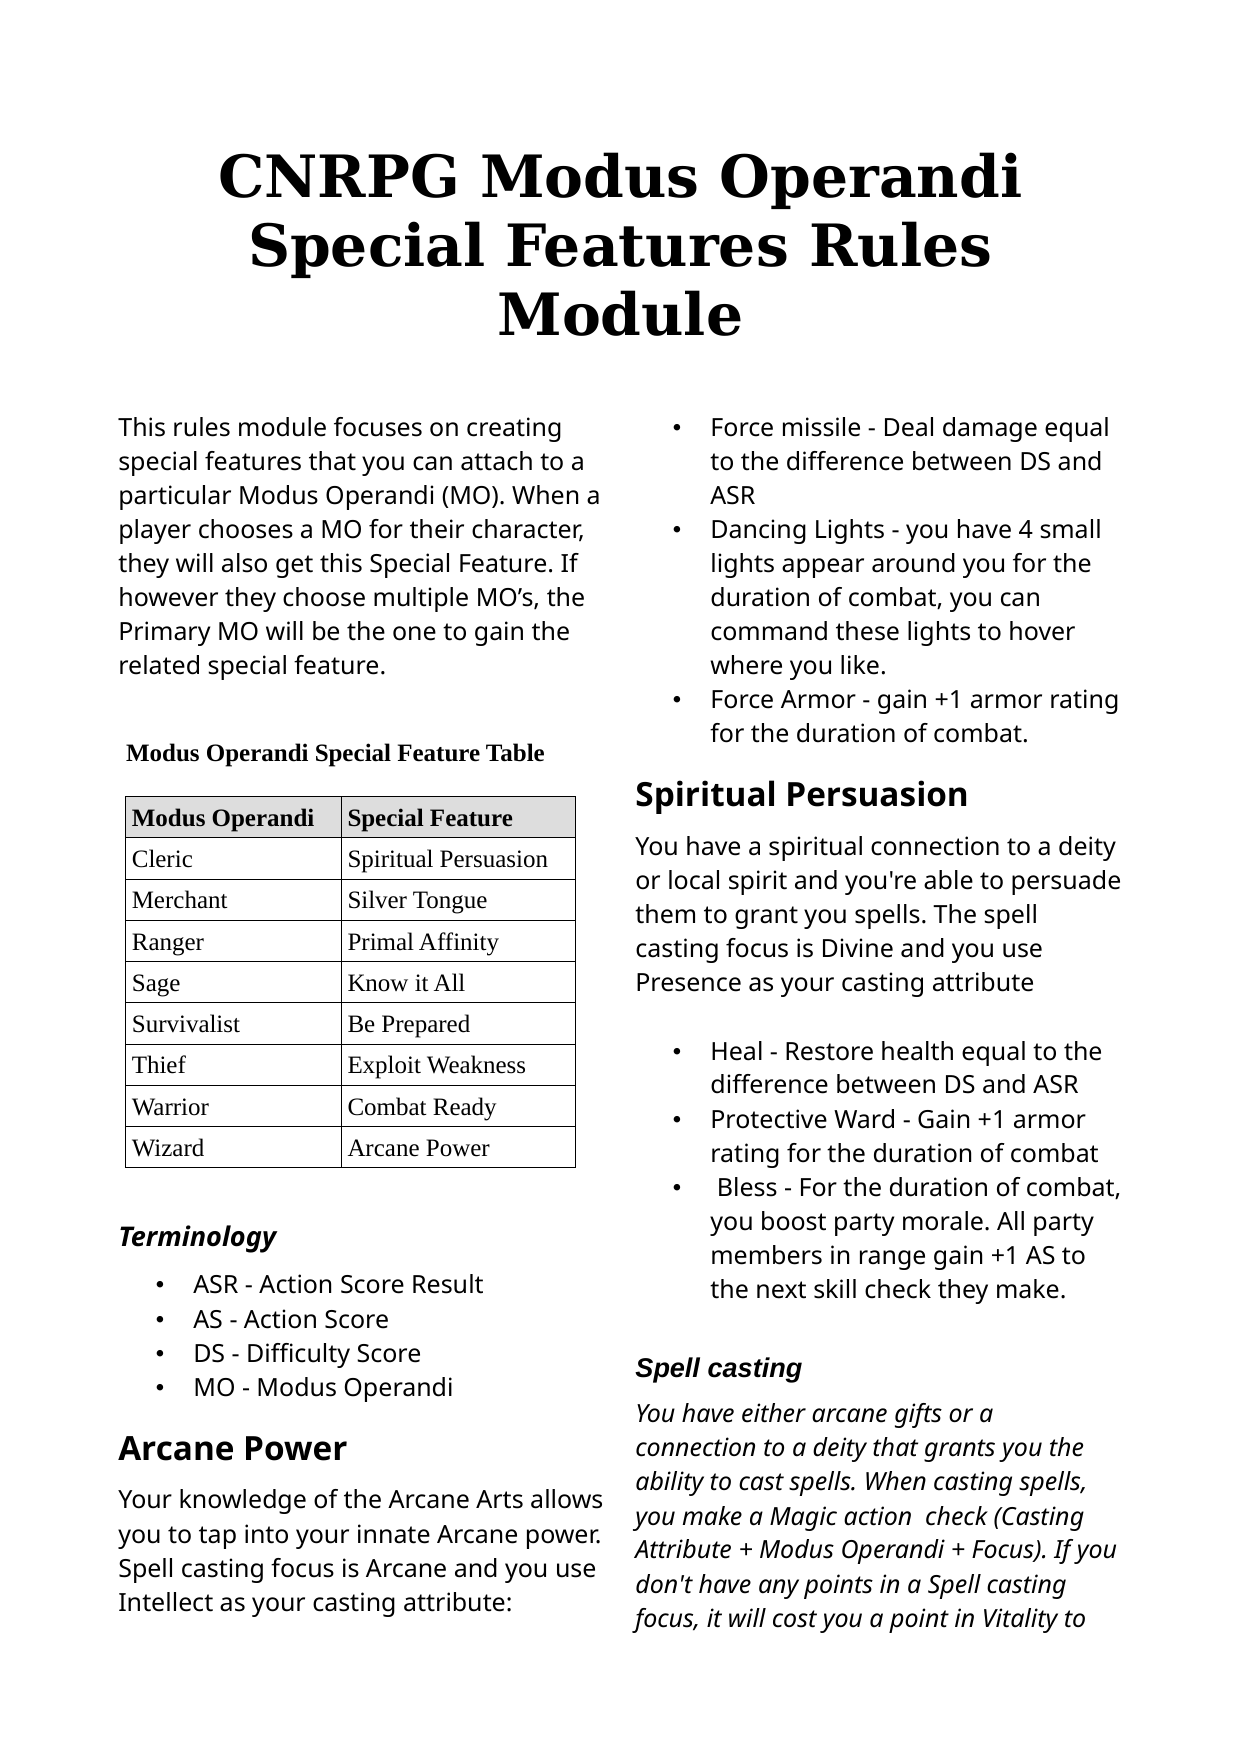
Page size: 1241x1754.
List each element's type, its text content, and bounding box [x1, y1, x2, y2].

table_cell Sage [126, 962, 341, 1002]
list AS - Action Score [156, 1301, 605, 1335]
table_cell Ranger [126, 921, 341, 961]
text Modus Operandi Special Feature Table [126, 738, 596, 767]
list ASR - Action Score Result [156, 1267, 605, 1301]
table_cell Exploit Weakness [342, 1045, 575, 1085]
table_cell Arcane Power [342, 1127, 575, 1167]
table_cell Survivalist [126, 1003, 341, 1043]
table_cell Spiritual Persuasion [342, 838, 575, 878]
list Dancing Lights - you have 4 small lights appear around you for the duration of combat, you can command these lights to hover where you like. [673, 512, 1122, 682]
list Force Armor - gain +1 armor rating for the duration of combat. [673, 682, 1122, 750]
title CNRPG Modus Operandi Special Features Rules Module [118, 143, 1122, 349]
subtitle Spell casting [635, 1352, 1122, 1383]
text This rules module focuses on creating special features that you can attach to a particular Modus Operandi (MO). When a player chooses a MO for their character, they will also get this Special Feature. If however they choose multiple MO’s, the Primary MO will be the one to gain the related special feature. [118, 409, 605, 682]
table_cell Primal Affinity [342, 921, 575, 961]
table_cell Know it All [342, 962, 575, 1002]
list DS - Difficulty Score [156, 1335, 605, 1369]
subtitle Spiritual Persuasion [635, 771, 1122, 816]
subtitle Arcane Power [118, 1424, 605, 1470]
text Your knowledge of the Arcane Arts allows you to tap into your innate Arcane power. Spell casting focus is Arcane and you use Intellect as your casting attribute: [118, 1482, 605, 1618]
table_header Modus Operandi [126, 797, 341, 837]
table_cell Wizard [126, 1127, 341, 1167]
list Protective Ward - Gain +1 armor rating for the duration of combat [673, 1101, 1122, 1169]
text You have either arcane gifts or a connection to a deity that grants you the ability to cast spells. When casting spells, you make a Magic action check (Casting Attribute + Modus Operandi + Focus). If you don't have any points in a Spell casting focus, it will cost you a point in Vitality to [635, 1396, 1122, 1634]
table_cell Be Prepared [342, 1003, 575, 1043]
text You have a spiritual connection to a deity or local spirit and you're able to persuade them to grant you spells. The spell casting focus is Divine and you use Presence as your casting attribute [635, 829, 1122, 999]
table_cell Combat Ready [342, 1086, 575, 1126]
list Heal - Restore health equal to the difference between DS and ASR [673, 1033, 1122, 1101]
table_cell Cleric [126, 838, 341, 878]
table_header Special Feature [342, 797, 575, 837]
list Bless - For the duration of combat, you boost party morale. All party members in range gain +1 AS to the next skill check they make. [673, 1169, 1122, 1306]
table_cell Silver Tongue [342, 880, 575, 920]
list Force missile - Deal damage equal to the difference between DS and ASR [673, 409, 1122, 512]
list MO - Modus Operandi [156, 1369, 605, 1403]
subtitle Terminology [117, 694, 605, 1255]
table_cell Merchant [126, 880, 341, 920]
table_cell Warrior [126, 1086, 341, 1126]
table_cell Thief [126, 1045, 341, 1085]
